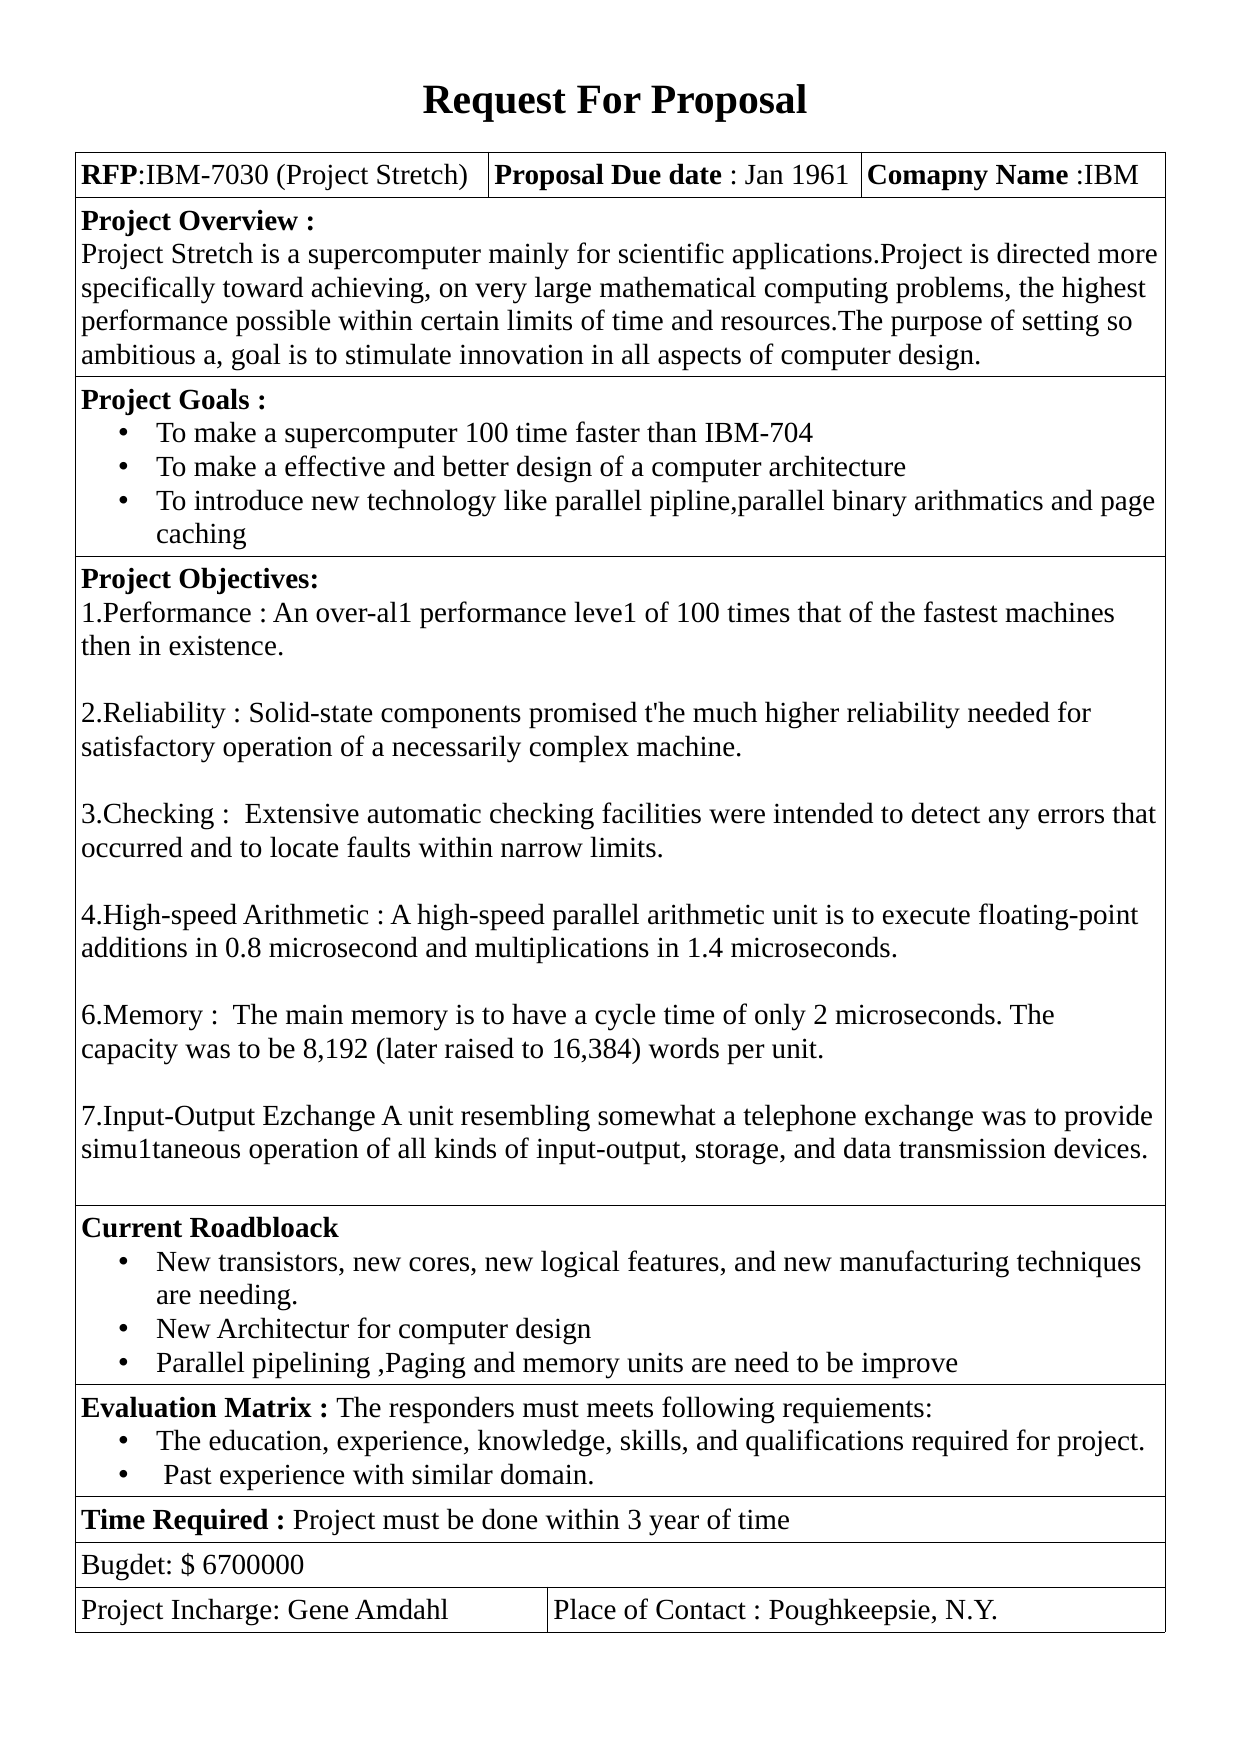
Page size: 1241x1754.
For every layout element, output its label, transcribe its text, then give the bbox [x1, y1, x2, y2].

table_cell Project Overview : Project Stretch is a supercomputer mainly for scientific applications.Project is directed more specifically toward achieving, on very large mathematical computing problems, the highest performance possible within certain limits of time and resources.The purpose of setting so ambitious a, goal is to stimulate innovation in all aspects of computer design. [76, 198, 1165, 376]
table_header Proposal Due date : Jan 1961 [489, 153, 861, 197]
table_cell Evaluation Matrix : The responders must meets following requiements: The education, experience, knowledge, skills, and qualifications required for project. Past experience with similar domain. [76, 1385, 1165, 1496]
text Request For Proposal [75, 75, 1165, 123]
table_cell Project Goals : To make a supercomputer 100 time faster than IBM-704 To make a effective and better design of a computer architecture To introduce new technology like parallel pipline,parallel binary arithmatics and page caching [76, 377, 1165, 556]
table_cell Time Required : Project must be done within 3 year of time [76, 1497, 1165, 1542]
table_cell Project Incharge: Gene Amdahl [76, 1588, 547, 1632]
table_cell Bugdet: $ 6700000 [76, 1543, 1165, 1587]
table_cell Place of Contact : Poughkeepsie, N.Y. [548, 1588, 1165, 1632]
table_cell Project Objectives: 1.Performance : An over-al1 performance leve1 of 100 times that of the fastest machines then in existence. 2.Reliability : Solid-state components promised t'he much higher reliability needed for satisfactory operation of a necessarily complex machine. 3.Checking : Extensive automatic checking facilities were intended to detect any errors that occurred and to locate faults within narrow limits. 4.High-speed Arithmetic : A high-speed parallel arithmetic unit is to execute floating-point additions in 0.8 microsecond and multiplications in 1.4 microseconds. 6.Memory : The main memory is to have a cycle time of only 2 microseconds. The capacity was to be 8,192 (later raised to 16,384) words per unit. 7.Input-Output Ezchange A unit resembling somewhat a telephone exchange was to provide simu1taneous operation of all kinds of input-output, storage, and data transmission devices. [76, 557, 1165, 1204]
table_header RFP:IBM-7030 (Project Stretch) [76, 153, 488, 197]
table_cell Current Roadbloack New transistors, new cores, new logical features, and new manufacturing techniques are needing. New Architectur for computer design Parallel pipelining ,Paging and memory units are need to be improve [76, 1206, 1165, 1384]
table_header Comapny Name :IBM [862, 153, 1165, 197]
